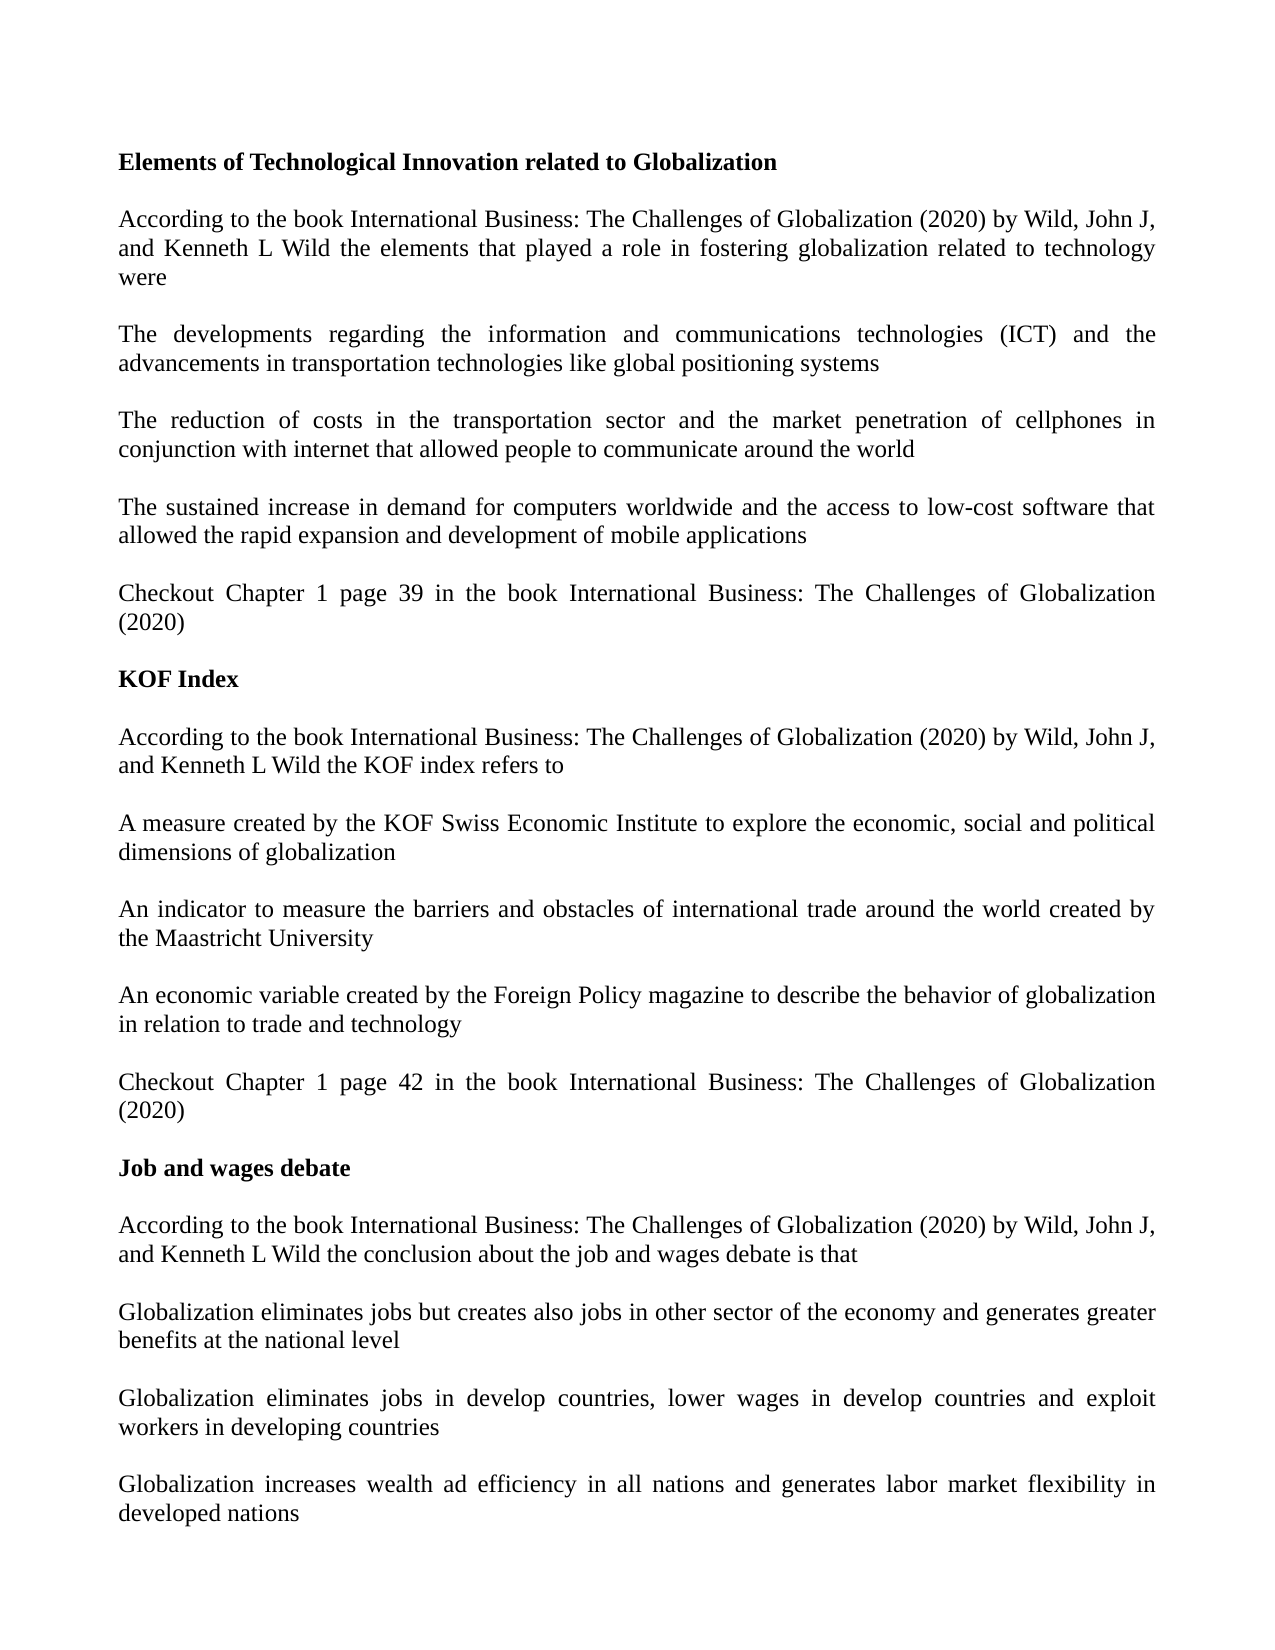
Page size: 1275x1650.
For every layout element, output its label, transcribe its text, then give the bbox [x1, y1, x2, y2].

text The reduction of costs in the transportation sector and the market penetration of cellphones in conjunction with internet that allowed people to communicate around the world [118, 406, 1157, 463]
text The sustained increase in demand for computers worldwide and the access to low-cost software that allowed the rapid expansion and development of mobile applications [118, 492, 1157, 549]
text A measure created by the KOF Swiss Economic Institute to explore the economic, social and political dimensions of globalization [118, 808, 1157, 866]
text According to the book International Business: The Challenges of Globalization (2020) by Wild, John J, and Kenneth L Wild the elements that played a role in fostering globalization related to technology were [118, 204, 1157, 291]
text According to the book International Business: The Challenges of Globalization (2020) by Wild, John J, and Kenneth L Wild the KOF index refers to [118, 722, 1157, 779]
text KOF Index [118, 664, 1157, 693]
text Globalization increases wealth ad efficiency in all nations and generates labor market flexibility in developed nations [118, 1469, 1157, 1527]
text The developments regarding the information and communications technologies (ICT) and the advancements in transportation technologies like global positioning systems [118, 319, 1157, 377]
text An indicator to measure the barriers and obstacles of international trade around the world created by the Maastricht University [118, 894, 1157, 952]
text Job and wages debate [118, 1153, 1157, 1182]
text Checkout Chapter 1 page 42 in the book International Business: The Challenges of Globalization (2020) [118, 1067, 1157, 1124]
text Globalization eliminates jobs in develop countries, lower wages in develop countries and exploit workers in developing countries [118, 1383, 1157, 1441]
text According to the book International Business: The Challenges of Globalization (2020) by Wild, John J, and Kenneth L Wild the conclusion about the job and wages debate is that [118, 1211, 1157, 1268]
text Elements of Technological Innovation related to Globalization [118, 147, 1157, 176]
text An economic variable created by the Foreign Policy magazine to describe the behavior of globalization in relation to trade and technology [118, 981, 1157, 1038]
text Checkout Chapter 1 page 39 in the book International Business: The Challenges of Globalization (2020) [118, 578, 1157, 636]
text Globalization eliminates jobs but creates also jobs in other sector of the economy and generates greater benefits at the national level [118, 1297, 1157, 1354]
